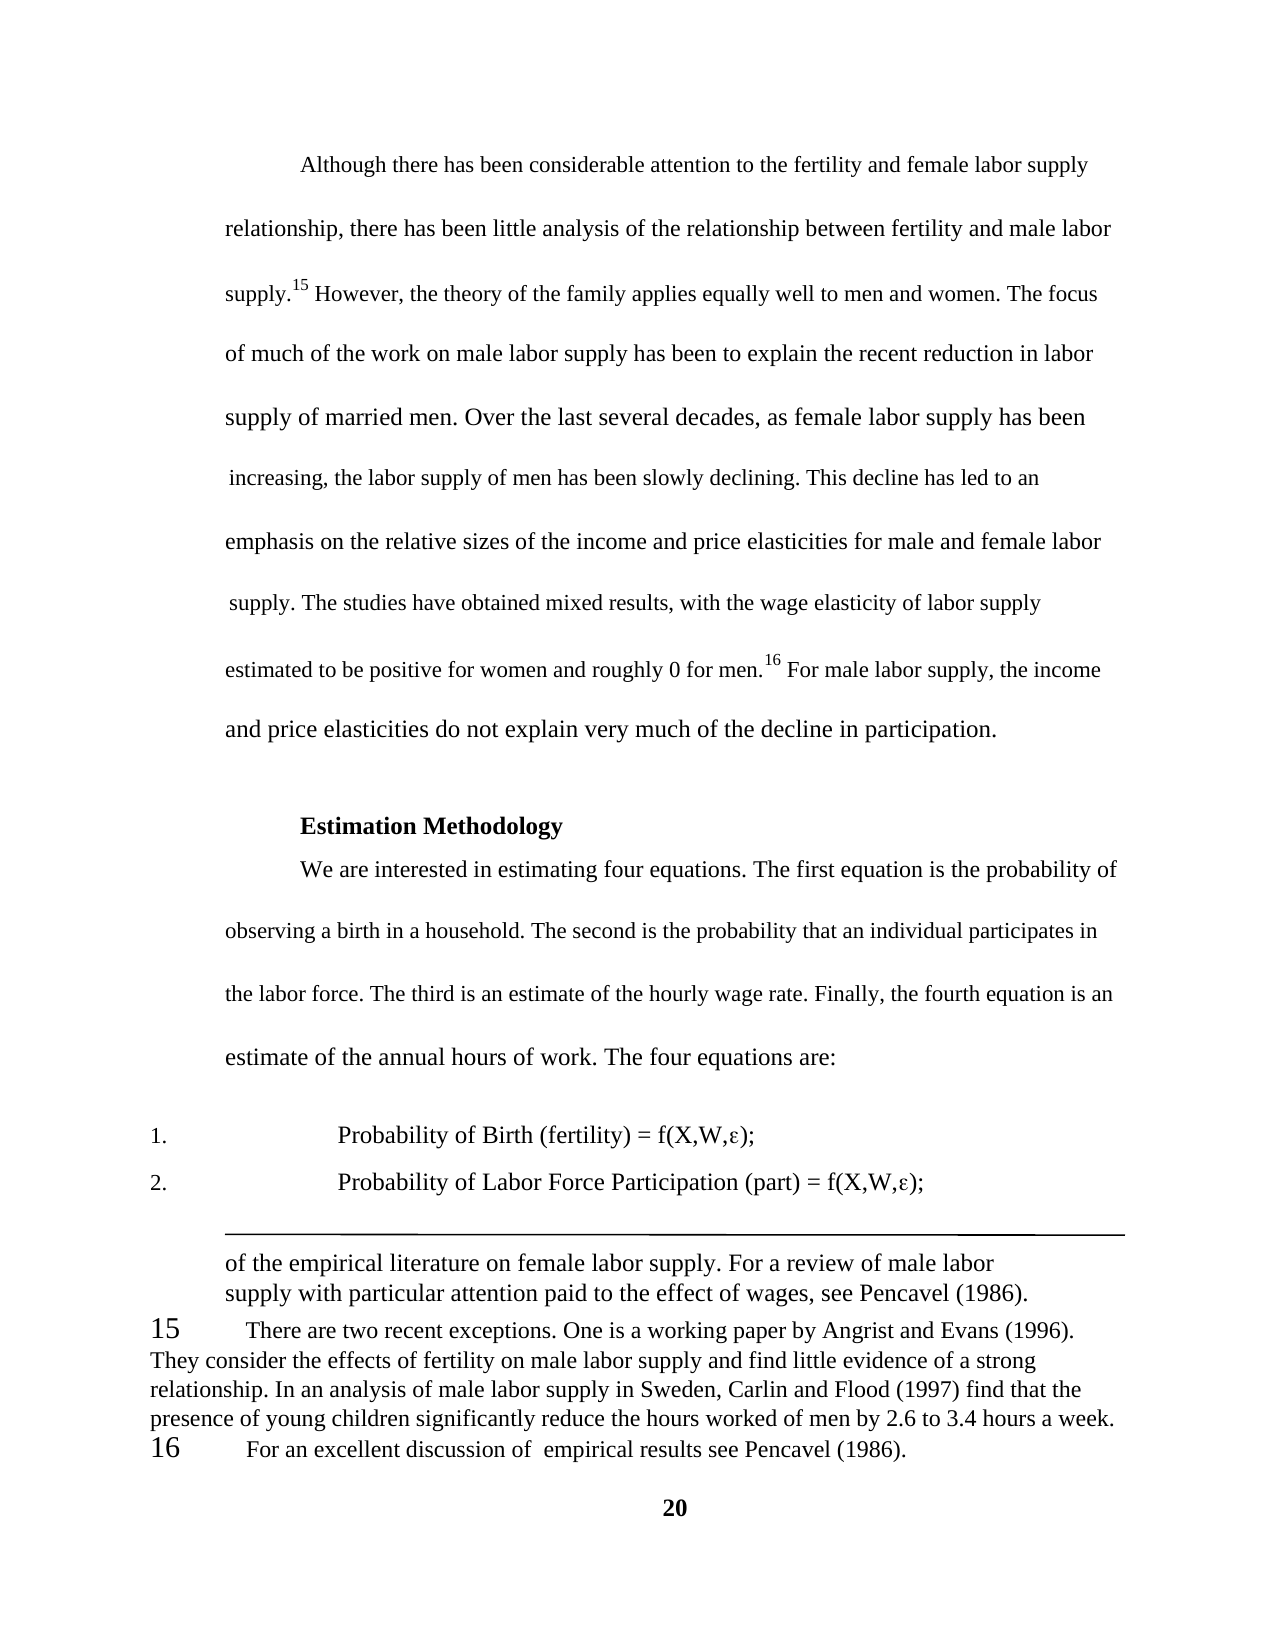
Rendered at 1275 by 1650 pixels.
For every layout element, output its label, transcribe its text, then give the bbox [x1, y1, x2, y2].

text relationship, there has been little analysis of the relationship between fertility and male labor [225, 214, 1125, 242]
text 20 [662, 1493, 1125, 1522]
text the labor force. The third is an estimate of the hourly wage rate. Finally, the fourth equation is an [225, 980, 1125, 1006]
list Probability of Birth (fertility) = f(X,W,e); [150, 1121, 1125, 1149]
text We are interested in estimating four equations. The first equation is the probability of [300, 855, 1125, 882]
text increasing, the labor supply of men has been slowly declining. This decline has led to an [150, 464, 1119, 491]
list There are two recent exceptions. One is a working paper by Angrist and Evans (1996). They consider the effects of fertility on male labor supply and find little evidence of a strong relationship. In an analysis of male labor supply in Sweden, Carlin and Flood (1997) find that the presence of young children significantly reduce the hours worked of men by 2.6 to 3.4 hours a week. [150, 1310, 1125, 1431]
text emphasis on the relative sizes of the income and price elasticities for male and female labor [225, 527, 1125, 554]
list Probability of Labor Force Participation (part) = f(X,W,e); [150, 1167, 1125, 1196]
text supply. The studies have obtained mixed results, with the wage elasticity of labor supply [150, 589, 1121, 616]
text supply of married men. Over the last several decades, as female labor supply has been [225, 402, 1125, 430]
text of much of the work on male labor supply has been to explain the recent reduction in labor [225, 339, 1125, 367]
text observing a birth in a household. The second is the probability that an individual participates in [225, 917, 1125, 944]
text supply.15 However, the theory of the family applies equally well to men and women. The focus [225, 274, 1125, 308]
list For an excellent discussion of empirical results see Pencavel (1986). [150, 1433, 1125, 1463]
text and price elasticities do not explain very much of the decline in participation. [225, 714, 1125, 743]
text Although there has been considerable attention to the fertility and female labor supply [300, 152, 1125, 178]
text estimate of the annual hours of work. The four equations are: [225, 1042, 1125, 1071]
text estimated to be positive for women and roughly 0 for men.16 For male labor supply, the income [225, 650, 1125, 683]
text of the empirical literature on female labor supply. For a review of male labor supply with particular attention paid to the effect of wages, see Pencavel (1986). [225, 1248, 1052, 1307]
text Estimation Methodology [300, 811, 1125, 840]
